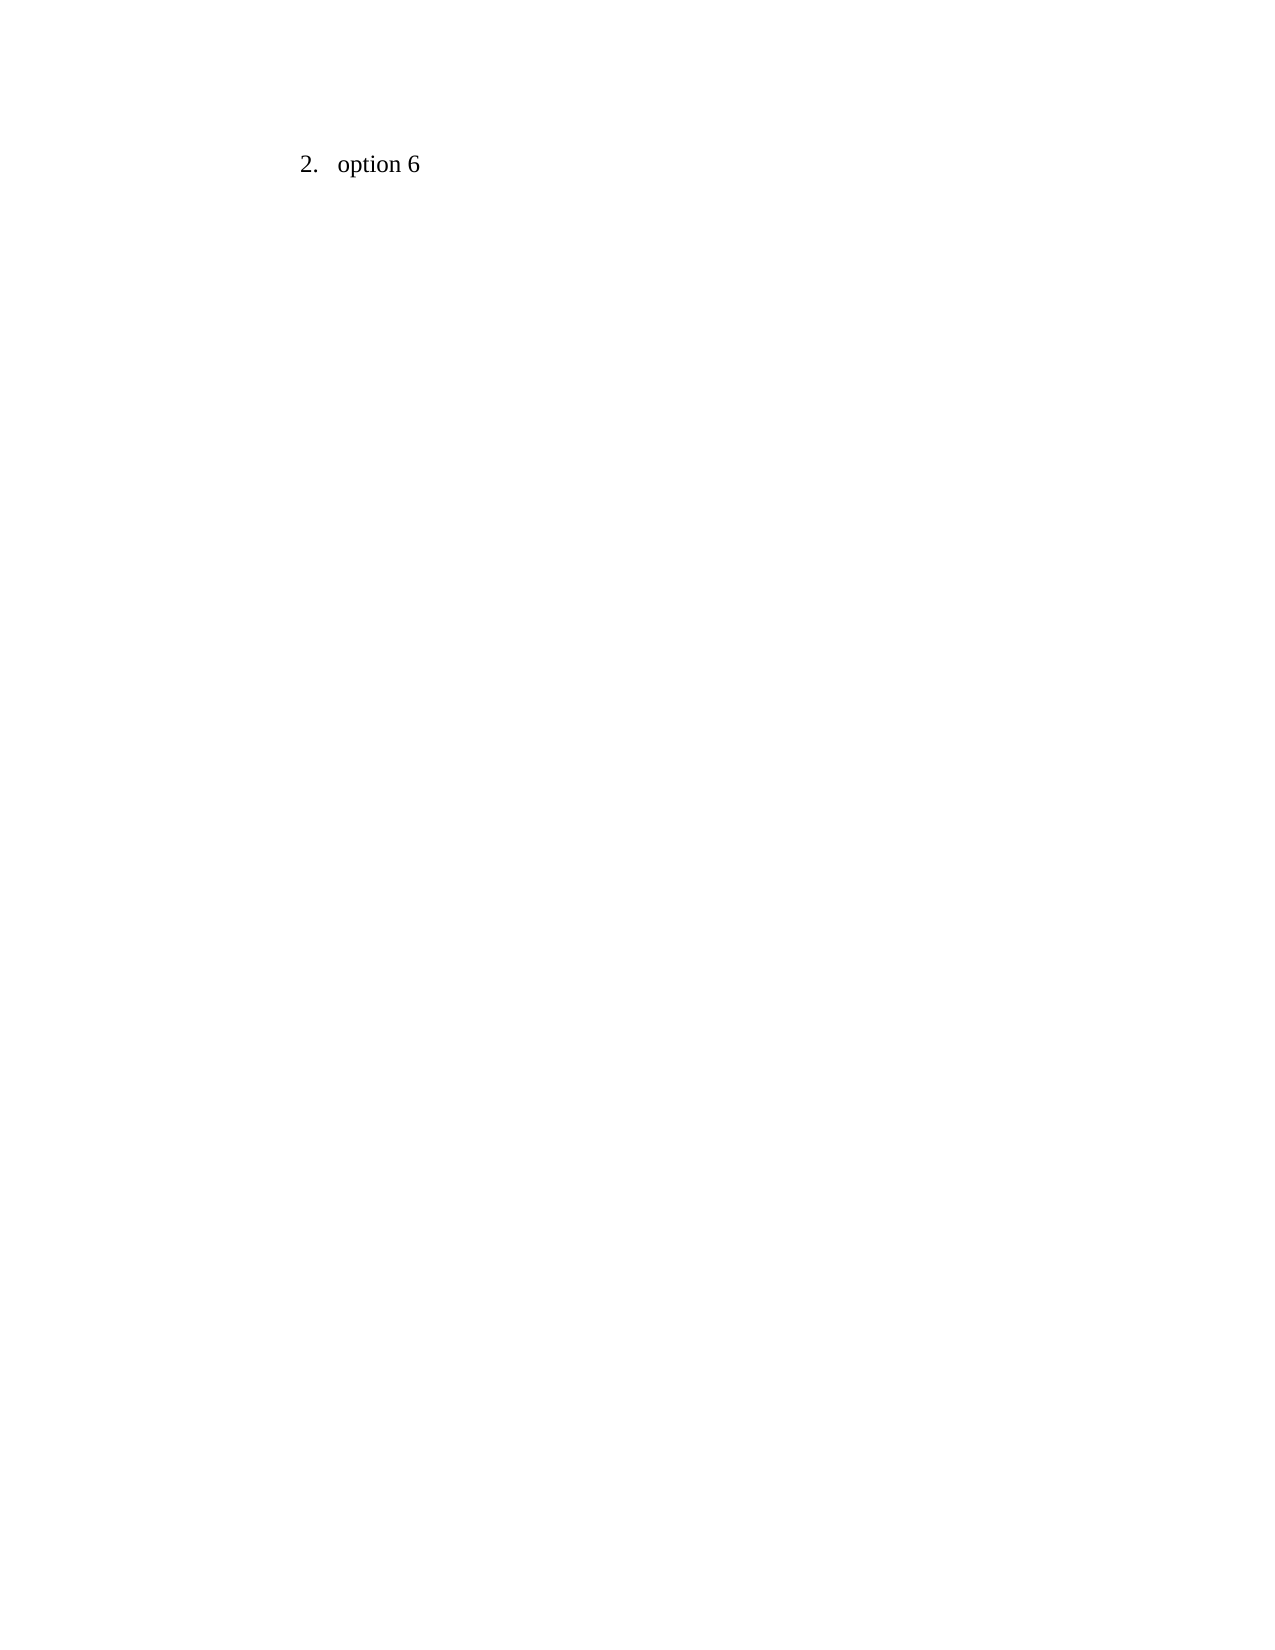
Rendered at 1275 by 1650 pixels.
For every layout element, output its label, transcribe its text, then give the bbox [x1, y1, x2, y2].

list option 6 [300, 150, 1087, 178]
